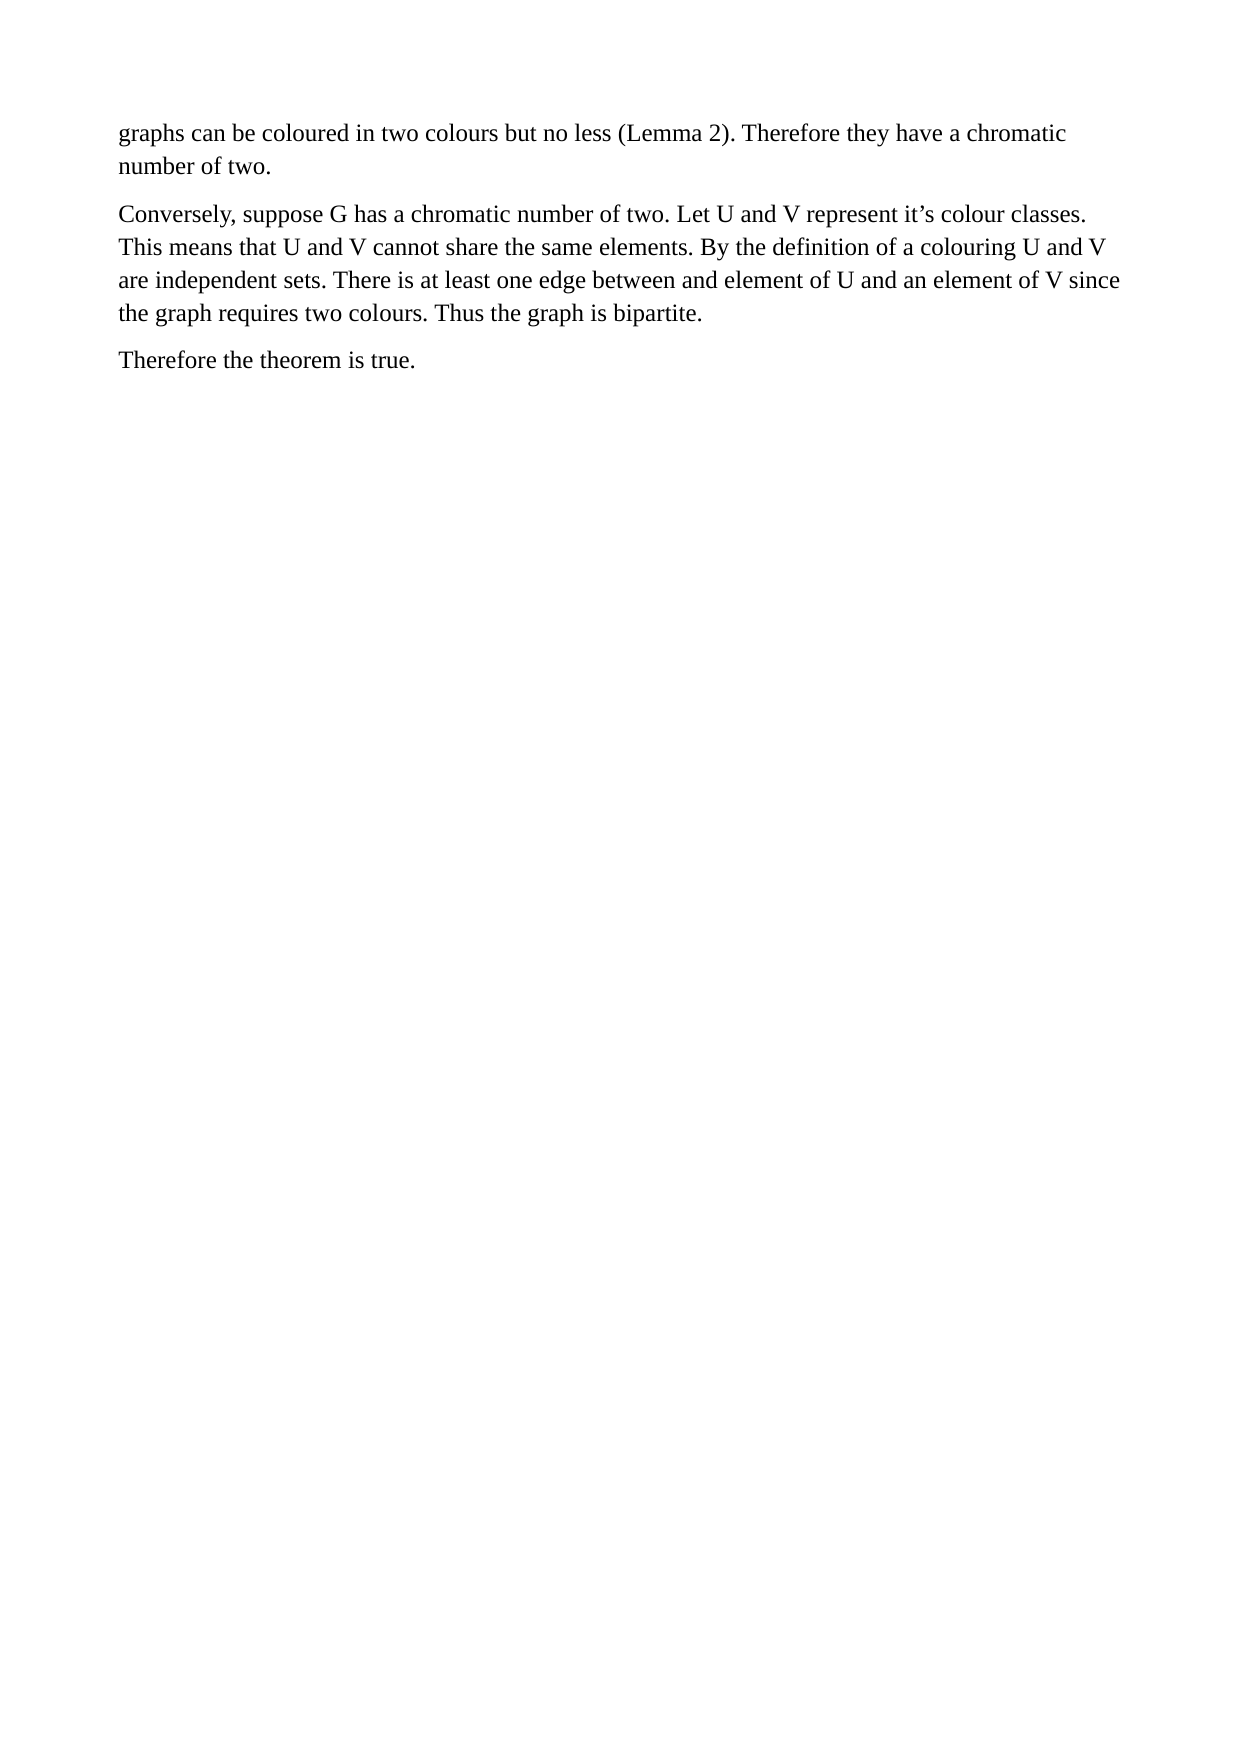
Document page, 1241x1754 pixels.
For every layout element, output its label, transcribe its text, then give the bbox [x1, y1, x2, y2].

text graphs can be coloured in two colours but no less (Lemma 2). Therefore they have a chromatic number of two. [118, 118, 1122, 180]
text Conversely, suppose G has a chromatic number of two. Let U and V represent it’s colour classes. This means that U and V cannot share the same elements. By the definition of a colouring U and V are independent sets. There is at least one edge between and element of U and an element of V since the graph requires two colours. Thus the graph is bipartite. [118, 199, 1122, 327]
text Therefore the theorem is true. [118, 345, 1122, 374]
